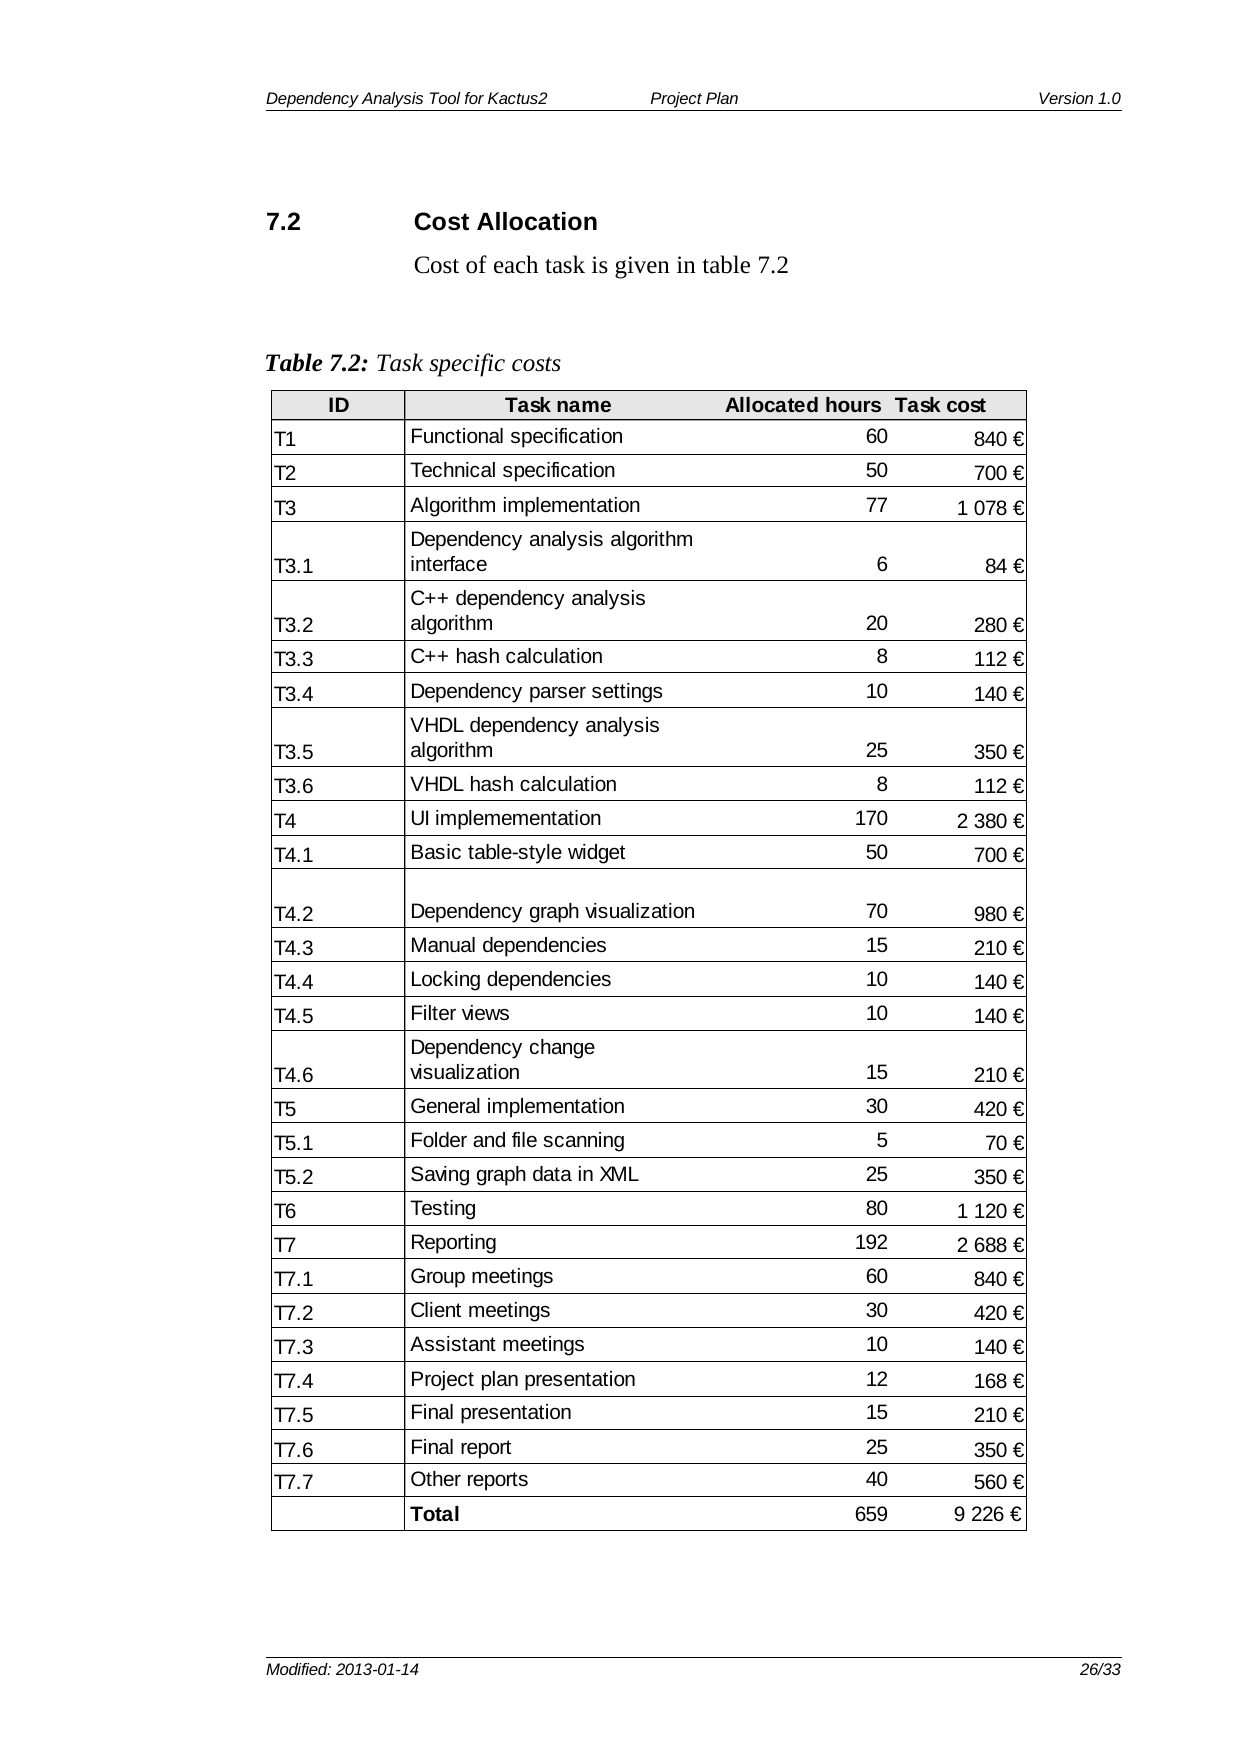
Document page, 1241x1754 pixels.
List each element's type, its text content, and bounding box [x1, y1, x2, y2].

text Cost of each task is given in table 7.2 [413, 250, 1122, 279]
text Table 7.2: Task specific costs [264, 347, 1017, 377]
subtitle Cost Allocation [266, 207, 1122, 236]
